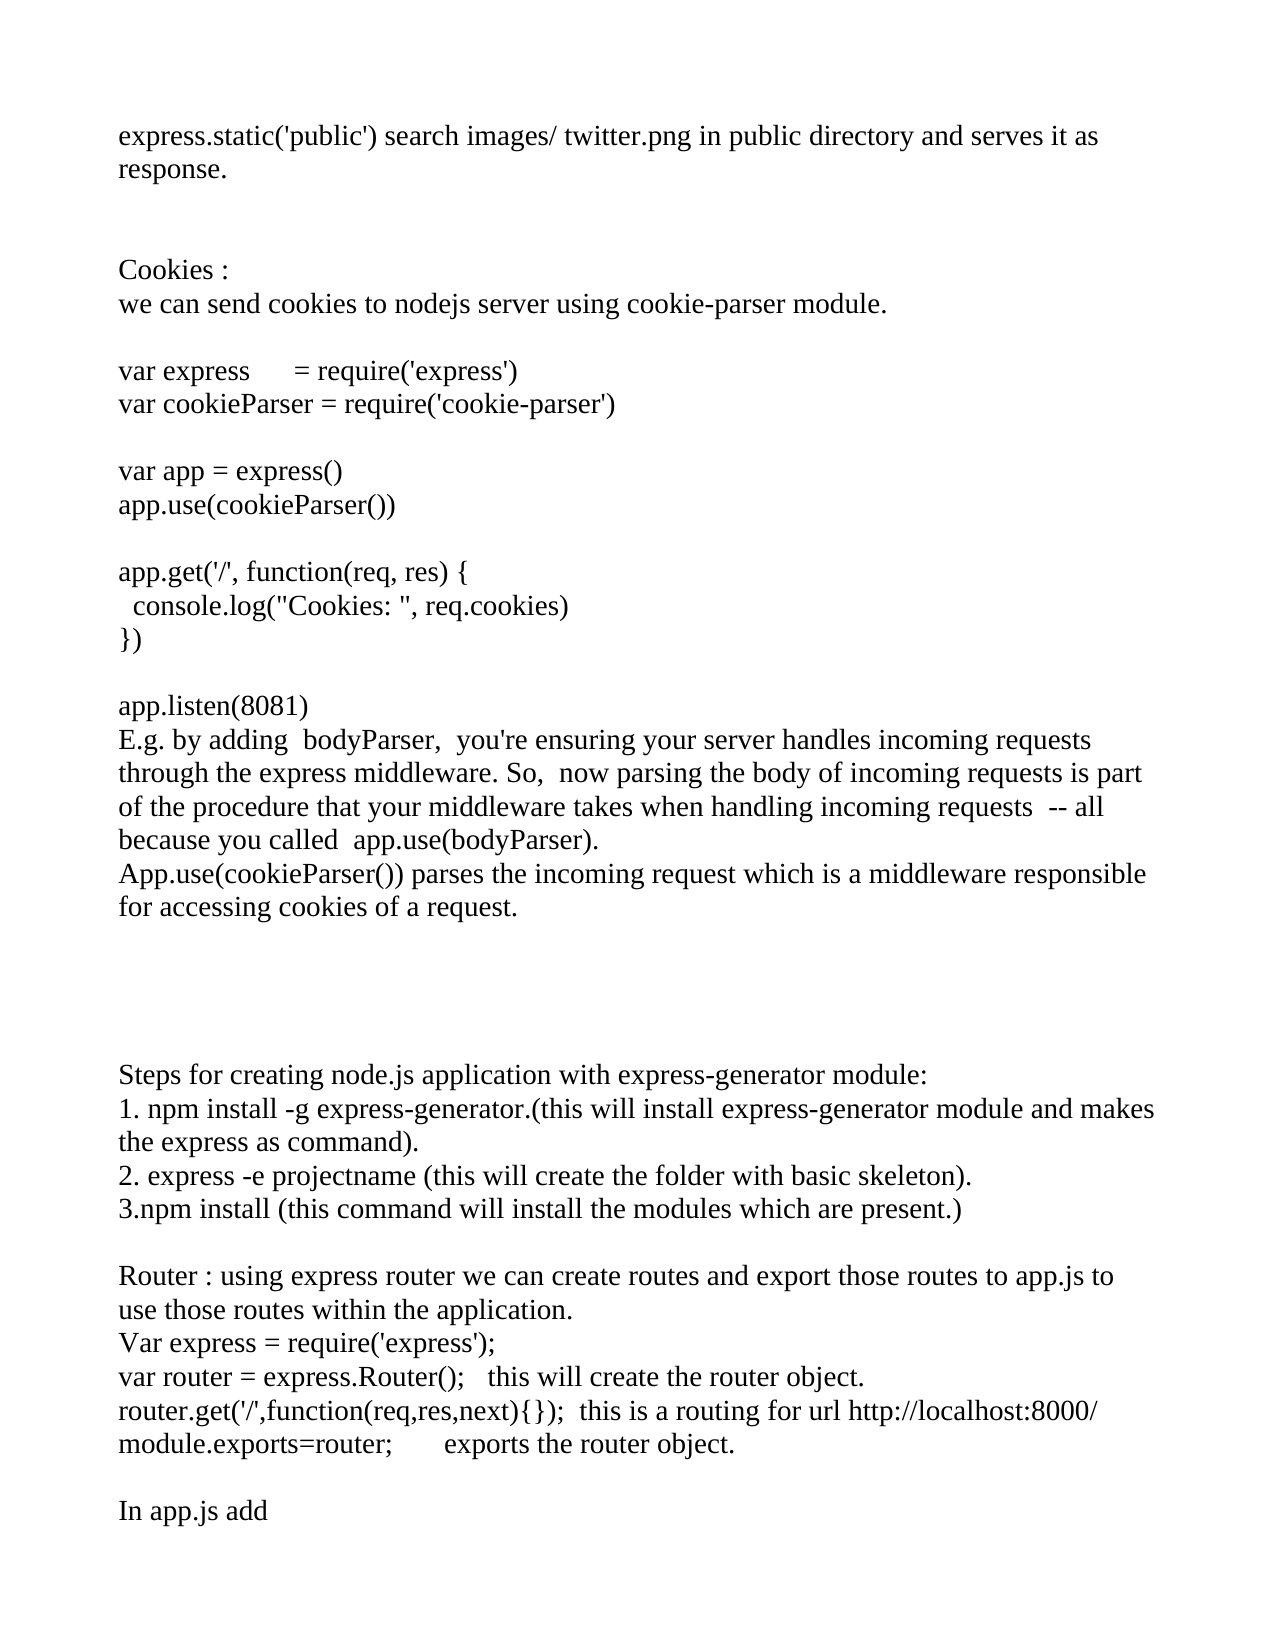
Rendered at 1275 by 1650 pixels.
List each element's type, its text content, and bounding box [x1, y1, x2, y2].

text app.listen(8081) [118, 688, 1157, 722]
text Steps for creating node.js application with express-generator module: [118, 1057, 1157, 1091]
text App.use(cookieParser()) parses the incoming request which is a middleware responsible for accessing cookies of a request. [118, 856, 1157, 923]
text 1. npm install -g express-generator.(this will install express-generator module and makes the express as command). [118, 1091, 1157, 1158]
text var app = express() [118, 453, 1157, 487]
text app.use(cookieParser()) [118, 487, 1157, 521]
text var cookieParser = require('cookie-parser') [118, 386, 1157, 420]
text var router = express.Router(); this will create the router object. [118, 1359, 1157, 1393]
text In app.js add [118, 1493, 1157, 1527]
text var express = require('express') [118, 353, 1157, 386]
text we can send cookies to nodejs server using cookie-parser module. [118, 286, 1157, 319]
text Router : using express router we can create routes and export those routes to app.js to use those routes within the application. [118, 1258, 1157, 1326]
text E.g. by adding bodyParser, you're ensuring your server handles incoming requests through the express middleware. So, now parsing the body of incoming requests is part of the procedure that your middleware takes when handling incoming requests -- all because you called app.use(bodyParser). [118, 722, 1157, 856]
text console.log("Cookies: ", req.cookies) [118, 588, 1157, 621]
text module.exports=router; exports the router object. [118, 1426, 1157, 1460]
text 3.npm install (this command will install the modules which are present.) [118, 1191, 1157, 1225]
text 2. express -e projectname (this will create the folder with basic skeleton). [118, 1158, 1157, 1191]
text express.static('public') search images/ twitter.png in public directory and serves it as response. [118, 118, 1157, 185]
text Var express = require('express'); [118, 1326, 1157, 1359]
text router.get('/',function(req,res,next){}); this is a routing for url http://localhost:8000/ [118, 1393, 1157, 1426]
text Cookies : [118, 252, 1157, 286]
text }) [118, 621, 1157, 655]
text app.get('/', function(req, res) { [118, 554, 1157, 588]
